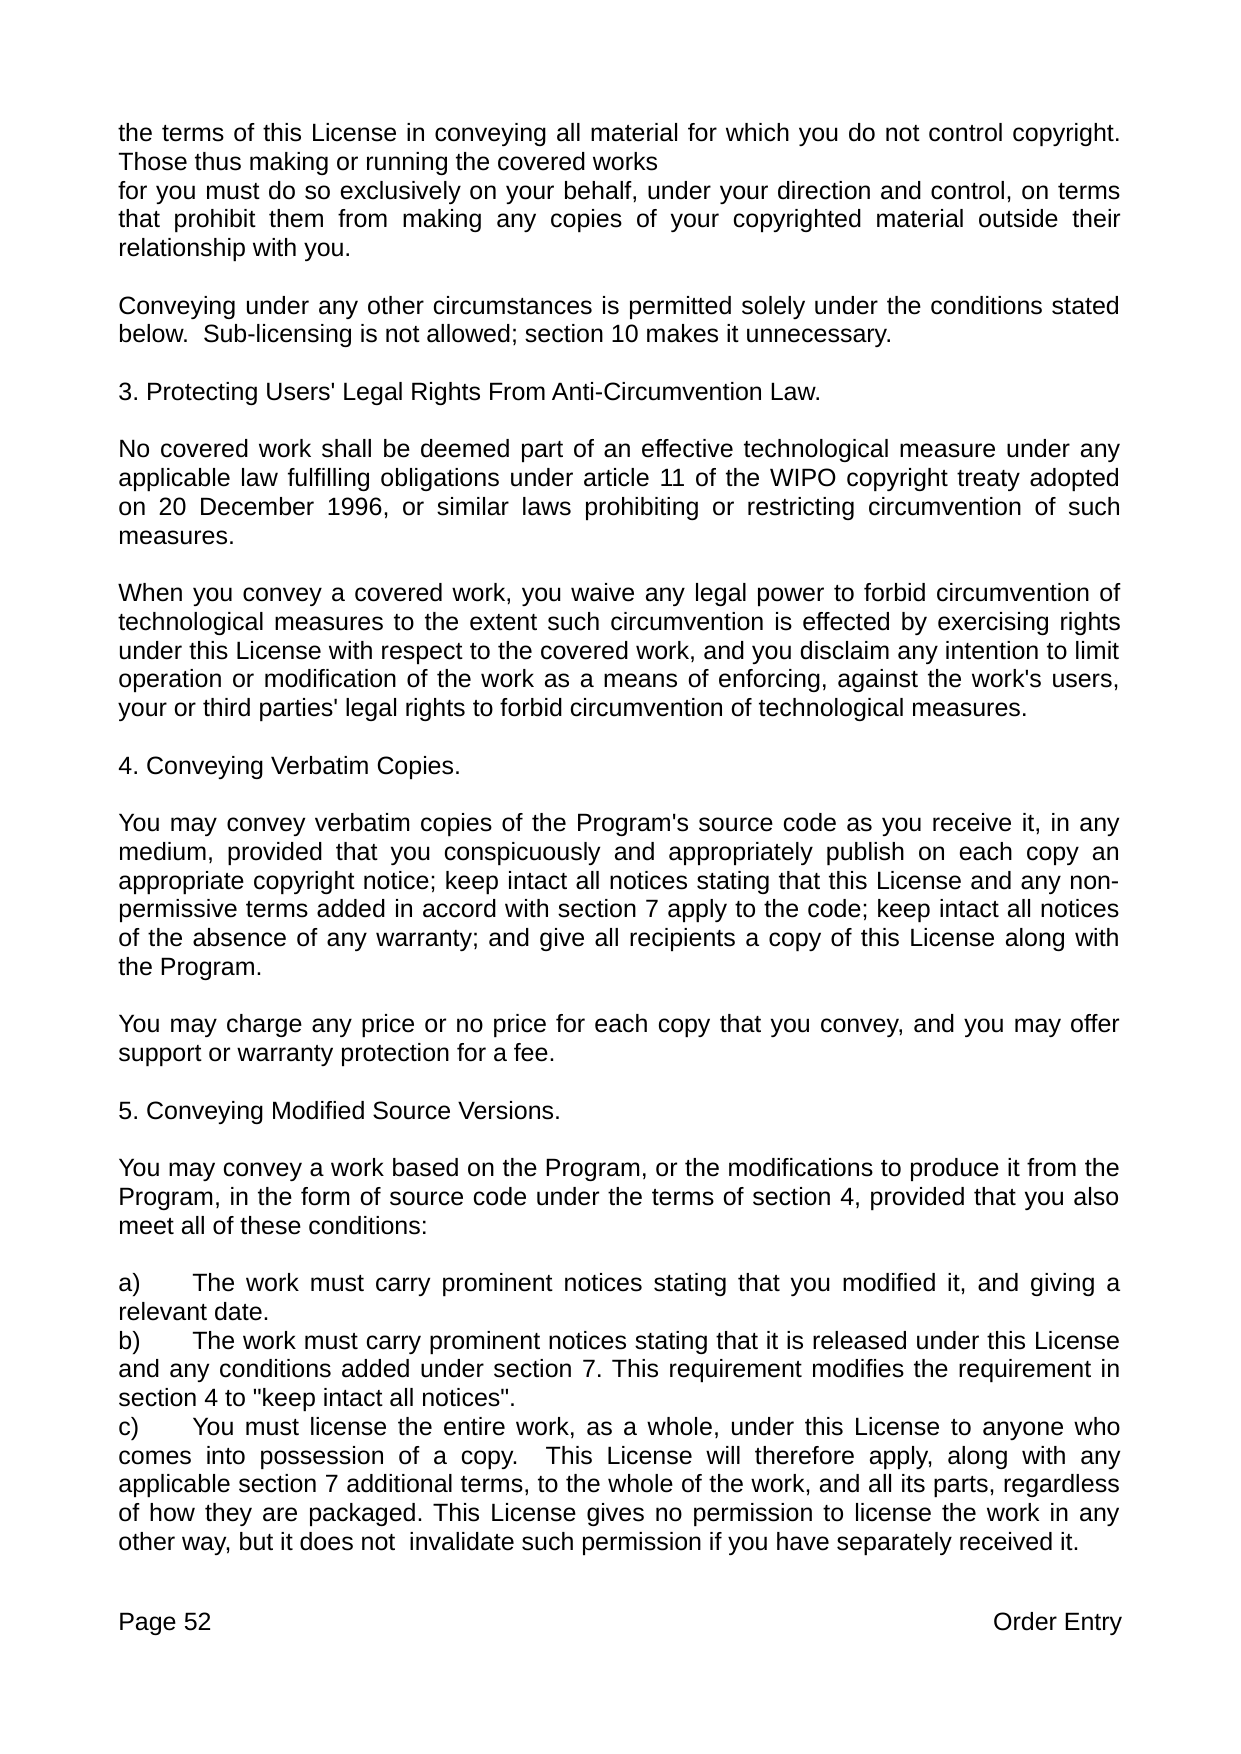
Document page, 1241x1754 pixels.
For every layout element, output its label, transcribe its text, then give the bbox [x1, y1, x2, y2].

text a) The work must carry prominent notices stating that you modified it, and giving a relevant date. [118, 1268, 1122, 1326]
text b) The work must carry prominent notices stating that it is released under this License and any conditions added under section 7. This requirement modifies the requirement in section 4 to "keep intact all notices". [118, 1326, 1122, 1412]
text c) You must license the entire work, as a whole, under this License to anyone who comes into possession of a copy. This License will therefore apply, along with any applicable section 7 additional terms, to the whole of the work, and all its parts, regardless of how they are packaged. This License gives no permission to license the work in any other way, but it does not invalidate such permission if you have separately received it. [118, 1412, 1122, 1556]
text No covered work shall be deemed part of an effective technological measure under any applicable law fulfilling obligations under article 11 of the WIPO copyright treaty adopted on 20 December 1996, or similar laws prohibiting or restricting circumvention of such measures. [118, 434, 1122, 549]
text You may charge any price or no price for each copy that you convey, and you may offer support or warranty protection for a fee. [118, 1009, 1122, 1067]
text the terms of this License in conveying all material for which you do not control copyright. Those thus making or running the covered works [118, 118, 1122, 176]
text 4. Conveying Verbatim Copies. [118, 751, 1122, 779]
text for you must do so exclusively on your behalf, under your direction and control, on terms that prohibit them from making any copies of your copyrighted material outside their relationship with you. [118, 176, 1122, 262]
text When you convey a covered work, you waive any legal power to forbid circumvention of technological measures to the extent such circumvention is effected by exercising rights under this License with respect to the covered work, and you disclaim any intention to limit operation or modification of the work as a means of enforcing, against the work's users, your or third parties' legal rights to forbid circumvention of technological measures. [118, 578, 1122, 722]
text 5. Conveying Modified Source Versions. [118, 1096, 1122, 1124]
text You may convey verbatim copies of the Program's source code as you receive it, in any medium, provided that you conspicuously and appropriately publish on each copy an appropriate copyright notice; keep intact all notices stating that this License and any non-permissive terms added in accord with section 7 apply to the code; keep intact all notices of the absence of any warranty; and give all recipients a copy of this License along with the Program. [118, 808, 1122, 981]
text You may convey a work based on the Program, or the modifications to produce it from the Program, in the form of source code under the terms of section 4, provided that you also meet all of these conditions: [118, 1153, 1122, 1239]
text 3. Protecting Users' Legal Rights From Anti-Circumvention Law. [118, 377, 1122, 406]
text Conveying under any other circumstances is permitted solely under the conditions stated below. Sub-licensing is not allowed; section 10 makes it unnecessary. [118, 291, 1122, 348]
